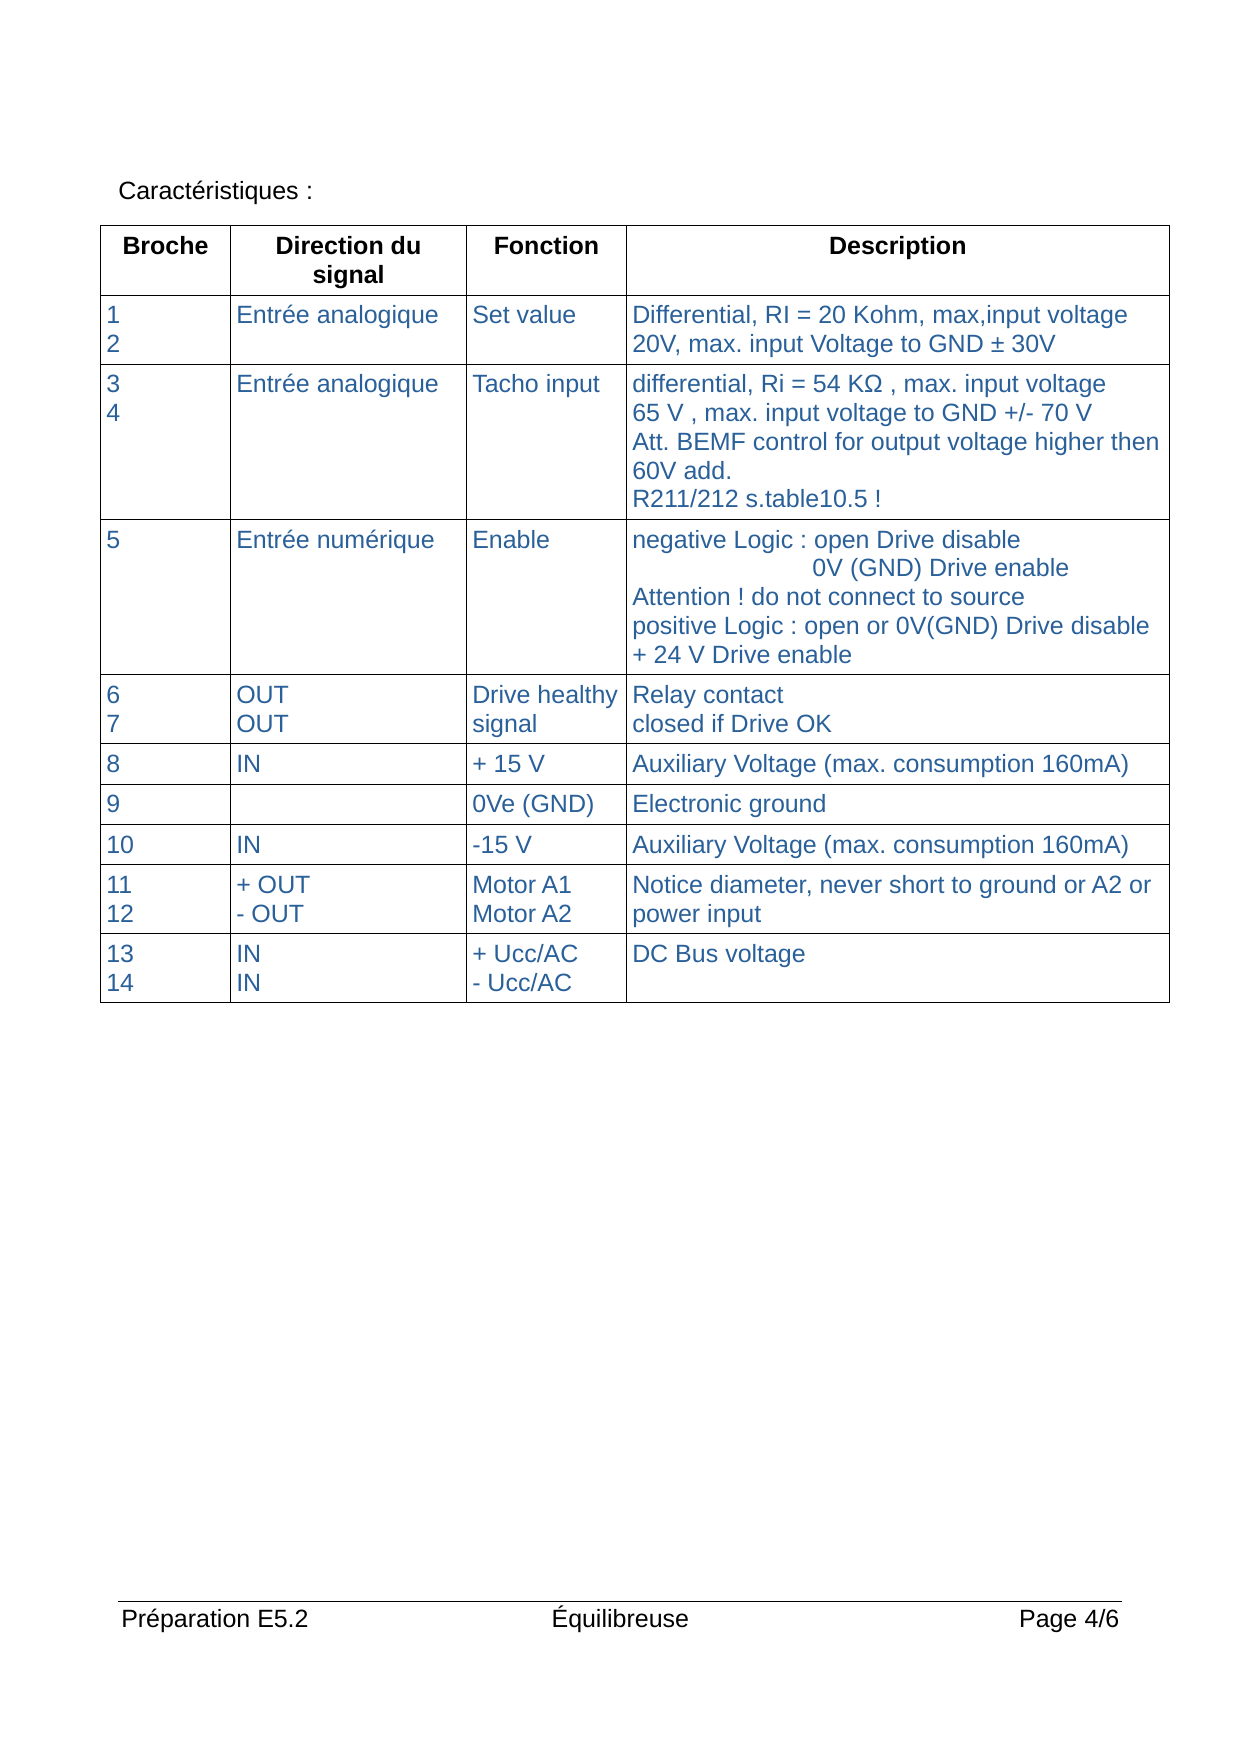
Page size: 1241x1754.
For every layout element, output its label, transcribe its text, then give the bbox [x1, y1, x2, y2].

table_cell negative Logic : open Drive disable 0V (GND) Drive enable Attention ! do not connect to source positive Logic : open or 0V(GND) Drive disable + 24 V Drive enable [627, 520, 1169, 674]
table_cell Enable [467, 520, 626, 674]
table_cell 1 2 [101, 296, 230, 363]
table_cell Entrée numérique [231, 520, 466, 674]
table_cell differential, Ri = 54 KΩ , max. input voltage 65 V , max. input voltage to GND +/- 70 V Att. BEMF control for output voltage higher then 60V add. R211/212 s.table10.5 ! [627, 365, 1169, 519]
table_cell 13 14 [101, 934, 230, 1002]
table_cell 11 12 [101, 865, 230, 933]
table_cell Relay contact closed if Drive OK [627, 675, 1169, 743]
table_cell 9 [101, 785, 230, 824]
table_cell + Ucc/AC - Ucc/AC [467, 934, 626, 1002]
table_cell Set value [467, 296, 626, 363]
table_cell -15 V [467, 825, 626, 864]
table_cell OUT OUT [231, 675, 466, 743]
table_cell Entrée analogique [231, 365, 466, 519]
table_cell 3 4 [101, 365, 230, 519]
table_cell Tacho input [467, 365, 626, 519]
table_header Broche [101, 226, 230, 294]
table_header Fonction [467, 226, 626, 294]
table_cell Auxiliary Voltage (max. consumption 160mA) [627, 825, 1169, 864]
table_cell Drive healthy signal [467, 675, 626, 743]
table_cell [231, 785, 466, 824]
text Caractéristiques : [118, 176, 1122, 205]
table_header Direction du signal [231, 226, 466, 294]
table_cell IN [231, 825, 466, 864]
table_cell 8 [101, 744, 230, 783]
table_cell 6 7 [101, 675, 230, 743]
table_cell IN IN [231, 934, 466, 1002]
table_cell 0Ve (GND) [467, 785, 626, 824]
table_cell Motor A1 Motor A2 [467, 865, 626, 933]
table_cell 10 [101, 825, 230, 864]
table_cell 5 [101, 520, 230, 674]
table_header Description [627, 226, 1169, 294]
table_cell + OUT - OUT [231, 865, 466, 933]
table_cell DC Bus voltage [627, 934, 1169, 1002]
table_cell Electronic ground [627, 785, 1169, 824]
table_cell + 15 V [467, 744, 626, 783]
table_cell Differential, RI = 20 Kohm, max,input voltage 20V, max. input Voltage to GND ± 30V [627, 296, 1169, 363]
table_cell Entrée analogique [231, 296, 466, 363]
table_cell Notice diameter, never short to ground or A2 or power input [627, 865, 1169, 933]
table_cell IN [231, 744, 466, 783]
table_cell Auxiliary Voltage (max. consumption 160mA) [627, 744, 1169, 783]
